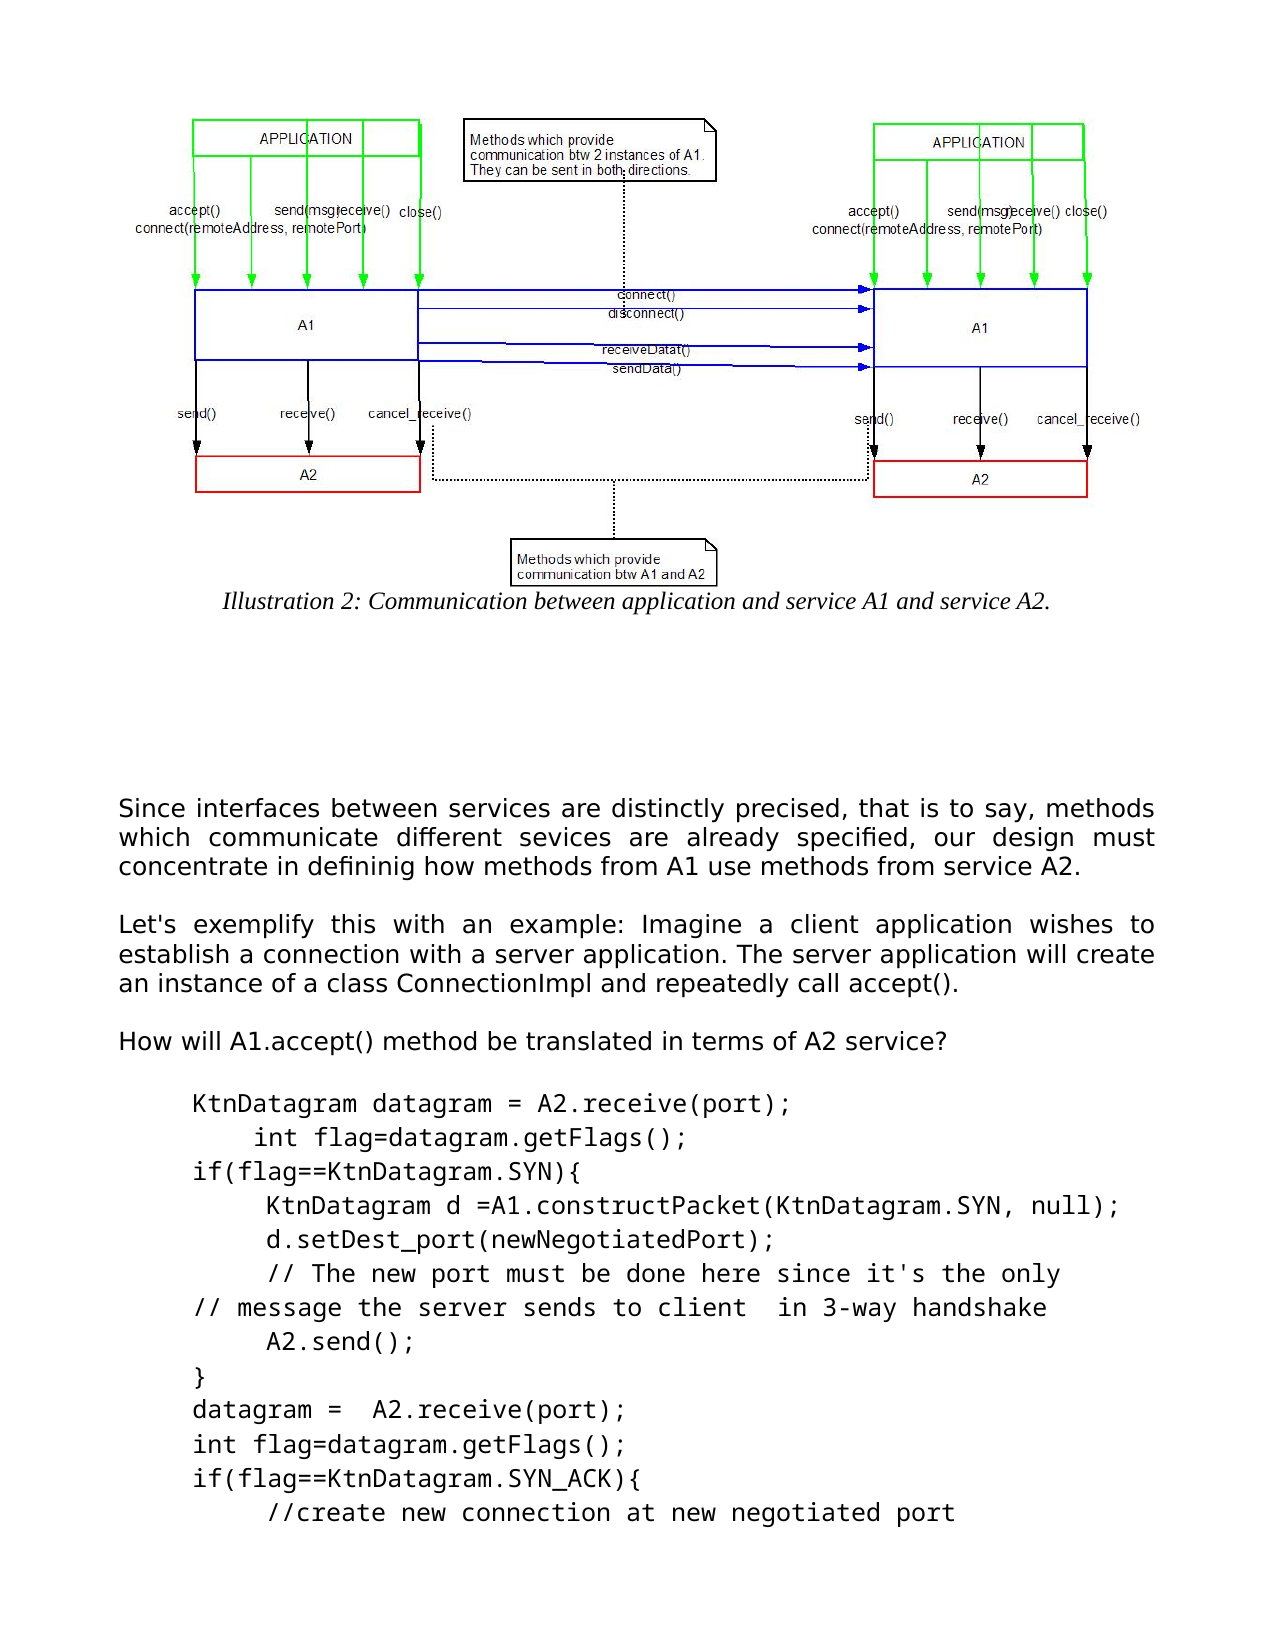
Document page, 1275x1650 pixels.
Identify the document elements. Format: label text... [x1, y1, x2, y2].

text if(flag==KtnDatagram.SYN){ [118, 1154, 1157, 1188]
text // The new port must be done here since it's the only // message the server sends to client in 3-way handshake [118, 1256, 1157, 1324]
text } [118, 1358, 1157, 1392]
text A2.send(); [118, 1324, 1157, 1358]
text KtnDatagram datagram = A2.receive(port); [118, 1086, 1157, 1120]
text if(flag==KtnDatagram.SYN_ACK){ [118, 1460, 1157, 1494]
text datagram = A2.receive(port); [118, 1392, 1157, 1426]
text Let's exemplify this with an example: Imagine a client application wishes to establish a connection with a server application. The server application will create an instance of a class ConnectionImpl and repeatedly call accept(). [118, 911, 1157, 998]
text Since interfaces between services are distinctly precised, that is to say, methods which communicate different sevices are already specified, our design must concentrate in defininig how methods from A1 use methods from service A2. [118, 794, 1157, 881]
text How will A1.accept() method be translated in terms of A2 service? [118, 1027, 1157, 1056]
picture [135, 118, 1140, 587]
text KtnDatagram d =A1.constructPacket(KtnDatagram.SYN, null); [118, 1188, 1157, 1222]
text Illustration 2: Communication between application and service A1 and service A2. [136, 587, 1139, 615]
text //create new connection at new negotiated port [118, 1494, 1157, 1528]
text d.setDest_port(newNegotiatedPort); [118, 1222, 1157, 1256]
text int flag=datagram.getFlags(); [118, 1120, 1157, 1154]
text int flag=datagram.getFlags(); [118, 1426, 1157, 1460]
